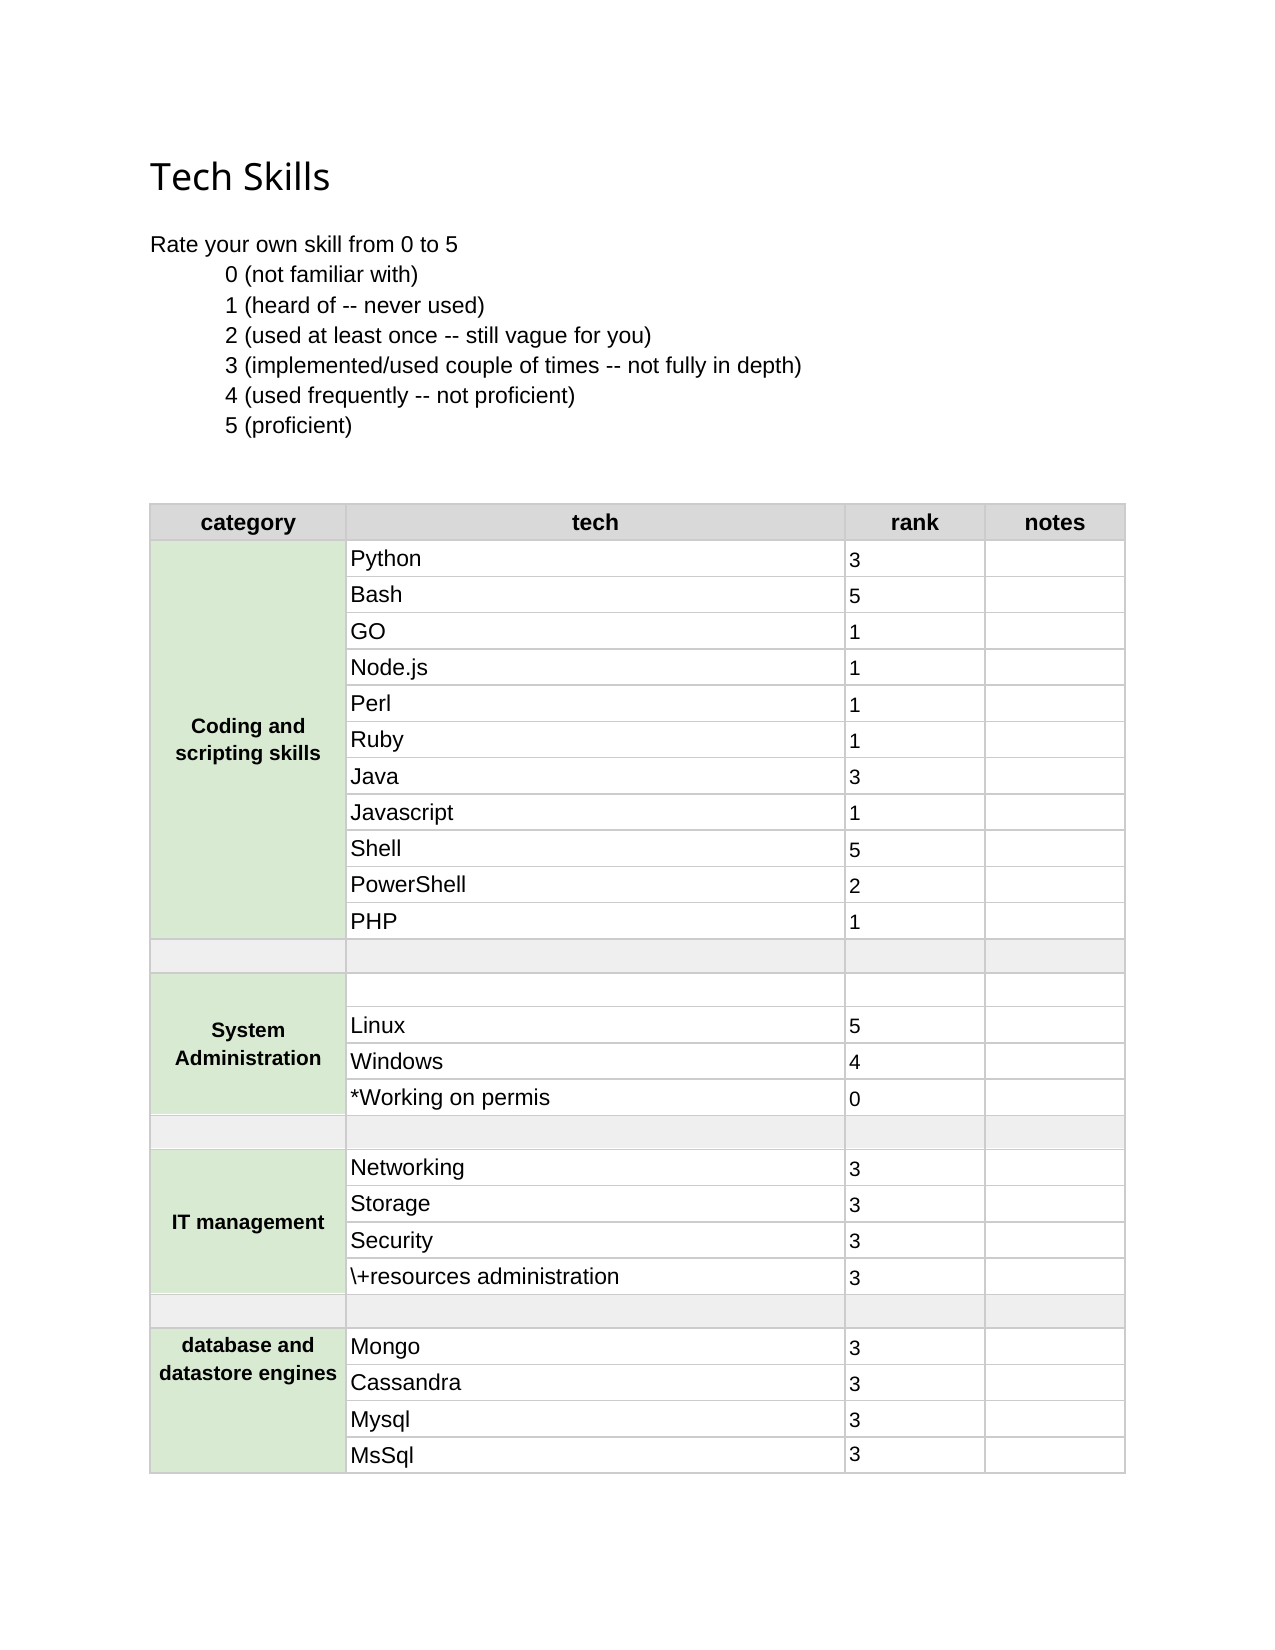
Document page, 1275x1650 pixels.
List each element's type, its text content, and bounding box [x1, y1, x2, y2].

table_cell [846, 974, 984, 1006]
table_cell 3 [846, 1223, 984, 1257]
table_cell Mongo [347, 1329, 844, 1363]
table_cell 1 [846, 722, 984, 757]
table_cell Java [347, 758, 844, 793]
table_cell Cassandra [347, 1365, 844, 1400]
table_cell 3 [846, 1438, 984, 1472]
table_cell 1 [846, 795, 984, 829]
table_cell 3 [846, 541, 984, 576]
table_cell [846, 940, 984, 972]
table_cell [986, 903, 1124, 938]
table_cell 1 [846, 686, 984, 721]
table_cell [986, 577, 1124, 612]
table_cell [986, 940, 1124, 972]
table_cell [986, 613, 1124, 648]
table_cell 0 [846, 1080, 984, 1114]
table_cell [986, 1150, 1124, 1185]
table_cell Perl [347, 686, 844, 721]
table_cell [986, 1116, 1124, 1148]
table_cell 4 [846, 1044, 984, 1078]
table_cell [347, 1116, 844, 1148]
text 5 (proficient) [225, 412, 1125, 439]
table_cell 5 [846, 1007, 984, 1042]
table_cell [986, 974, 1124, 1006]
text 2 (used at least once -- still vague for you) [225, 322, 1125, 348]
table_header category [151, 505, 345, 539]
subtitle Tech Skills [150, 150, 1125, 201]
table_cell 1 [846, 903, 984, 938]
table_cell [986, 1044, 1124, 1078]
table_cell Bash [347, 577, 844, 612]
table_cell PowerShell [347, 867, 844, 902]
table_cell 5 [846, 577, 984, 612]
table_cell [986, 686, 1124, 721]
table_cell [986, 1401, 1124, 1436]
table_cell [986, 1438, 1124, 1472]
table_cell [986, 795, 1124, 829]
table_cell [986, 1329, 1124, 1363]
text Rate your own skill from 0 to 5 [150, 231, 1125, 258]
text 4 (used frequently -- not proficient) [225, 382, 1125, 409]
table_cell 3 [846, 758, 984, 793]
table_cell [986, 1365, 1124, 1400]
table_cell [986, 650, 1124, 684]
table_cell [347, 974, 844, 1006]
table_cell [151, 940, 345, 972]
table_cell Shell [347, 831, 844, 866]
table_cell IT management [151, 1150, 345, 1293]
table_cell 3 [846, 1259, 984, 1293]
table_cell [986, 722, 1124, 757]
table_cell 1 [846, 613, 984, 648]
table_cell [986, 541, 1124, 576]
table_cell [986, 1295, 1124, 1327]
table_header notes [986, 505, 1124, 539]
text 0 (not familiar with) [225, 261, 1125, 288]
table_cell 2 [846, 867, 984, 902]
table_cell Coding and scripting skills [151, 541, 345, 938]
table_cell Networking [347, 1150, 844, 1185]
table_cell [986, 1186, 1124, 1221]
table_cell [986, 831, 1124, 866]
text 3 (implemented/used couple of times -- not fully in depth) [225, 352, 1125, 378]
table_cell Ruby [347, 722, 844, 757]
table_cell [986, 867, 1124, 902]
table_cell System Administration [151, 974, 345, 1114]
table_cell [986, 1259, 1124, 1293]
table_header rank [846, 505, 984, 539]
table_cell [846, 1116, 984, 1148]
table_cell [846, 1295, 984, 1327]
table_cell Storage [347, 1186, 844, 1221]
table_cell 3 [846, 1150, 984, 1185]
table_cell 1 [846, 650, 984, 684]
table_cell [347, 940, 844, 972]
table_cell Windows [347, 1044, 844, 1078]
table_cell [151, 1116, 345, 1148]
table_cell [986, 1223, 1124, 1257]
table_cell 3 [846, 1365, 984, 1400]
table_header tech [347, 505, 844, 539]
table_cell [986, 1080, 1124, 1114]
table_cell Node.js [347, 650, 844, 684]
table_cell \+resources administration [347, 1259, 844, 1293]
text 1 (heard of -- never used) [225, 292, 1125, 318]
table_cell Python [347, 541, 844, 576]
table_cell 3 [846, 1186, 984, 1221]
table_cell [986, 1007, 1124, 1042]
table_cell 5 [846, 831, 984, 866]
table_cell Mysql [347, 1401, 844, 1436]
table_cell database and datastore engines [151, 1329, 345, 1472]
table_cell [347, 1295, 844, 1327]
table_cell Security [347, 1223, 844, 1257]
table_cell 3 [846, 1329, 984, 1363]
table_cell MsSql [347, 1438, 844, 1472]
table_cell Javascript [347, 795, 844, 829]
table_cell Linux [347, 1007, 844, 1042]
table_cell 3 [846, 1401, 984, 1436]
table_cell PHP [347, 903, 844, 938]
table_cell [986, 758, 1124, 793]
table_cell GO [347, 613, 844, 648]
table_cell [151, 1295, 345, 1327]
table_cell *Working on permis [347, 1080, 844, 1114]
